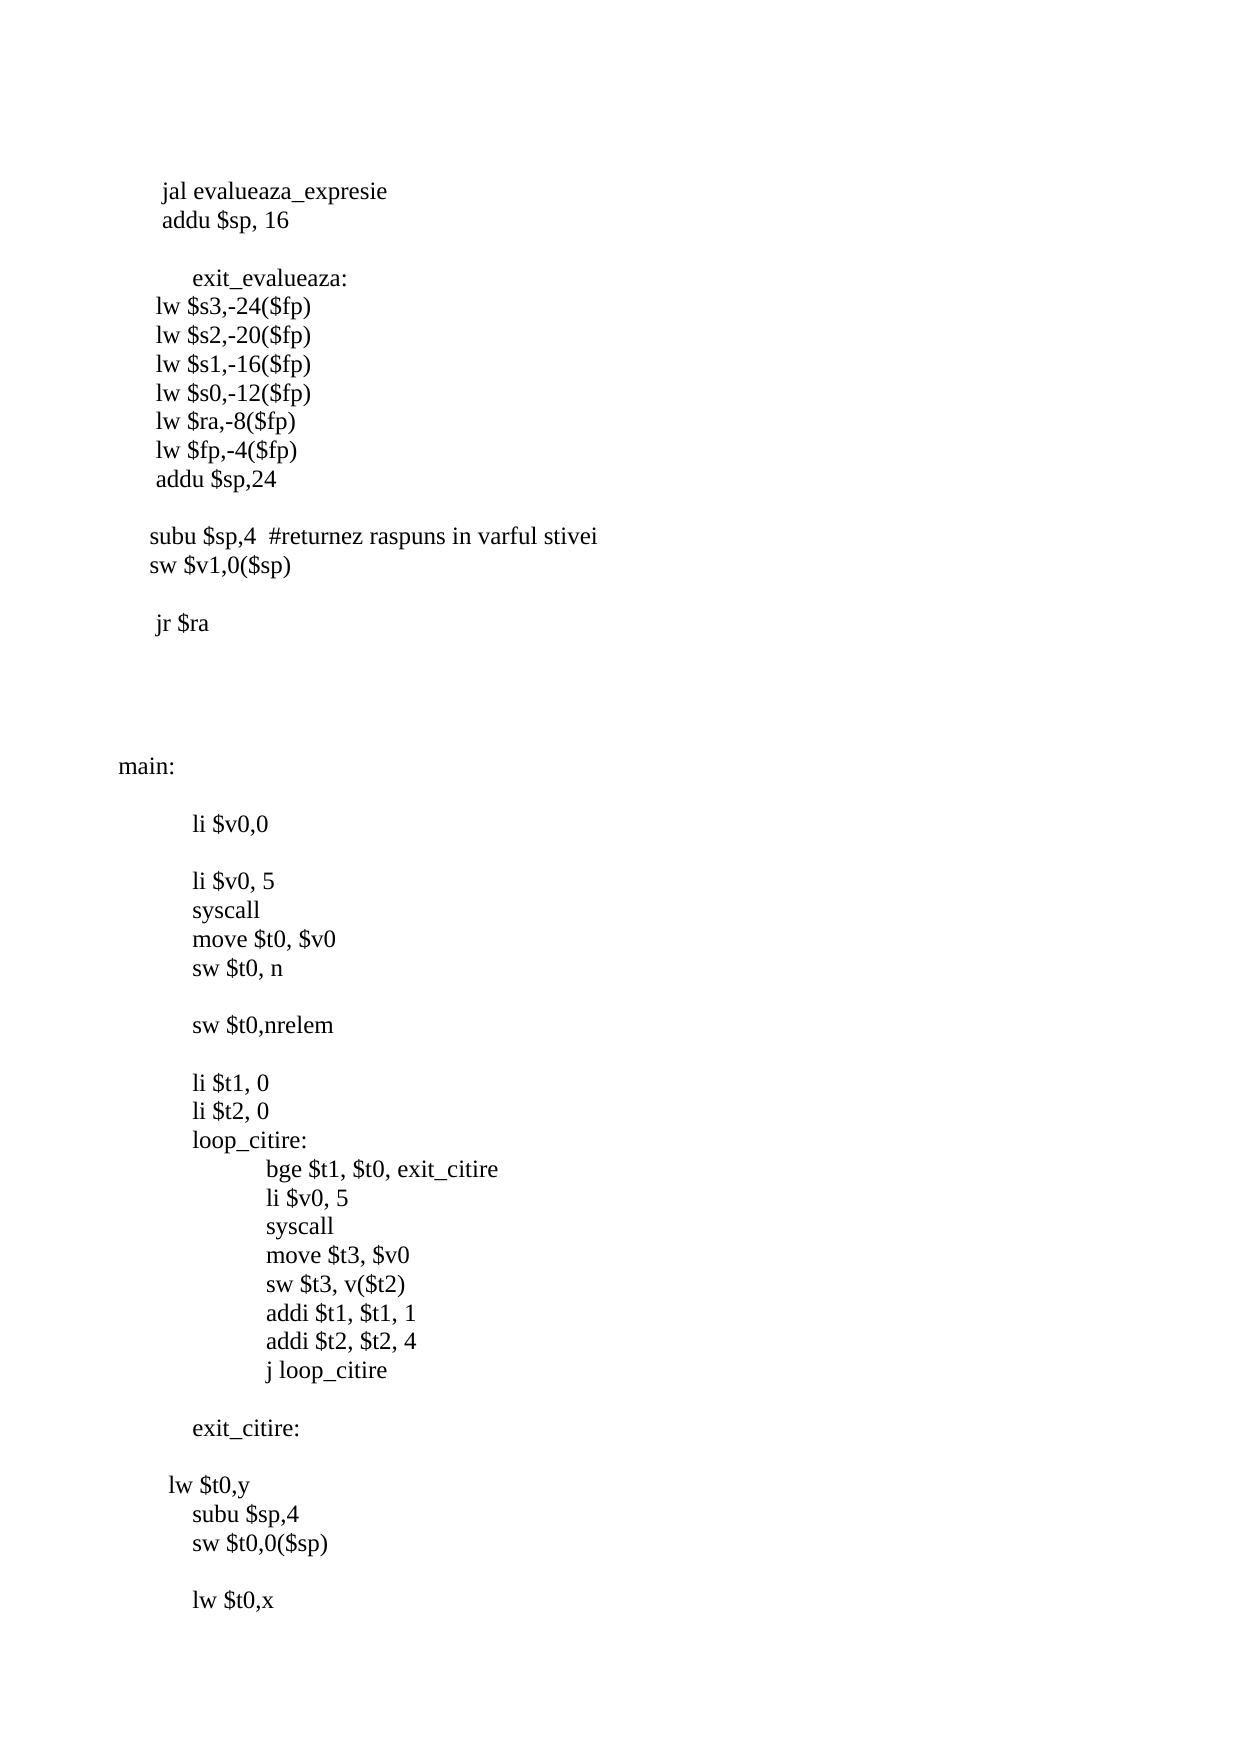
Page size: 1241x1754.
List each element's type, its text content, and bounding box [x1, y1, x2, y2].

text j loop_citire [118, 1355, 1122, 1384]
text lw $ra,-8($fp) [118, 406, 1122, 435]
text syscall [118, 1211, 1122, 1240]
text lw $s3,-24($fp) [118, 291, 1122, 320]
text jal evalueaza_expresie [118, 176, 1122, 205]
text addi $t2, $t2, 4 [118, 1326, 1122, 1355]
text move $t0, $v0 [118, 924, 1122, 953]
text lw $s2,-20($fp) [118, 320, 1122, 349]
text sw $v1,0($sp) [118, 550, 1122, 579]
text lw $t0,y [118, 1470, 1122, 1499]
text sw $t0, n [118, 953, 1122, 981]
text jr $ra [118, 608, 1122, 636]
text addi $t1, $t1, 1 [118, 1298, 1122, 1326]
text main: [118, 751, 1122, 780]
text li $v0,0 [118, 809, 1122, 838]
text sw $t0,0($sp) [118, 1528, 1122, 1556]
text subu $sp,4 [118, 1499, 1122, 1528]
text lw $s0,-12($fp) [118, 378, 1122, 406]
text lw $s1,-16($fp) [118, 349, 1122, 378]
text sw $t0,nrelem [118, 1010, 1122, 1039]
text lw $t0,x [118, 1585, 1122, 1614]
text exit_evalueaza: [118, 263, 1122, 291]
text addu $sp, 16 [118, 205, 1122, 234]
text lw $fp,-4($fp) [118, 435, 1122, 464]
text subu $sp,4 #returnez raspuns in varful stivei [118, 521, 1122, 550]
text move $t3, $v0 [118, 1240, 1122, 1269]
text syscall [118, 895, 1122, 924]
text sw $t3, v($t2) [118, 1269, 1122, 1298]
text loop_citire: [118, 1125, 1122, 1154]
text bge $t1, $t0, exit_citire [118, 1154, 1122, 1183]
text li $t2, 0 [118, 1096, 1122, 1125]
text li $v0, 5 [118, 866, 1122, 895]
text li $t1, 0 [118, 1068, 1122, 1096]
text li $v0, 5 [118, 1183, 1122, 1211]
text addu $sp,24 [118, 464, 1122, 493]
text exit_citire: [118, 1413, 1122, 1441]
